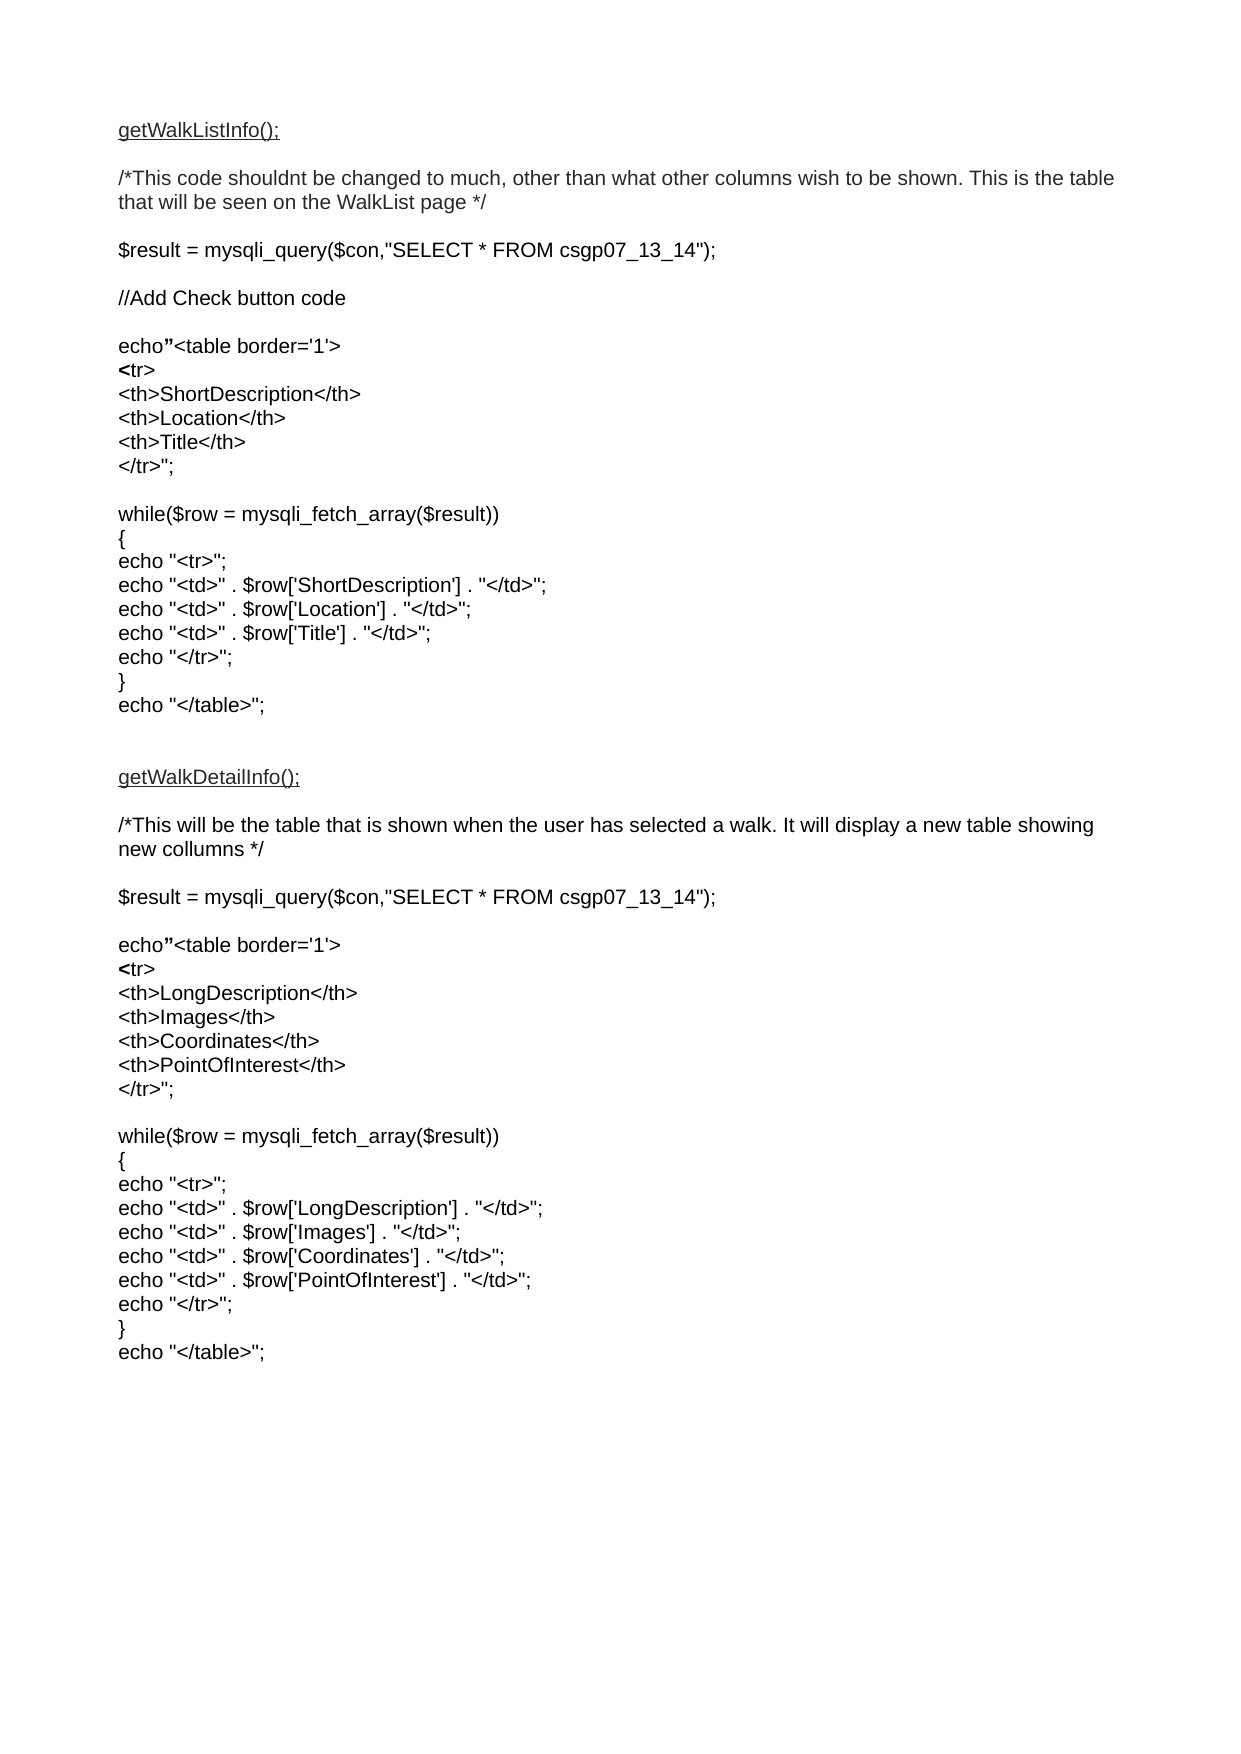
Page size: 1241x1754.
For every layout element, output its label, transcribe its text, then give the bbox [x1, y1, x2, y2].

text echo”<table border='1'> <tr> <th>ShortDescription</th> <th>Location</th> <th>Title</th> [118, 310, 1122, 453]
text $result = mysqli_query($con,"SELECT * FROM csgp07_13_14"); echo”<table border='1'> <tr> <th>LongDescription</th> <th>Images</th> <th>Coordinates</th> [118, 885, 1122, 1052]
text <th>PointOfInterest</th> [118, 1052, 1122, 1076]
text getWalkDetailInfo(); [118, 765, 1122, 813]
text //Add Check button code [118, 286, 1122, 310]
text </tr>"; while($row = mysqli_fetch_array($result)) { echo "<tr>"; echo "<td>" . $row['ShortDescription'] . "</td>"; echo "<td>" . $row['Location'] . "</td>"; echo "<td>" . $row['Title'] . "</td>"; [118, 453, 1122, 645]
text echo "</tr>"; } echo "</table>"; [118, 645, 1122, 741]
text $result = mysqli_query($con,"SELECT * FROM csgp07_13_14"); [118, 238, 1122, 286]
text /*This code shouldnt be changed to much, other than what other columns wish to be shown. This is the table that will be seen on the WalkList page */ [118, 166, 1122, 214]
text getWalkListInfo(); [118, 118, 1122, 142]
text </tr>"; while($row = mysqli_fetch_array($result)) { echo "<tr>"; echo "<td>" . $row['LongDescription'] . "</td>"; echo "<td>" . $row['Images'] . "</td>"; echo "<td>" . $row['Coordinates'] . "</td>"; [118, 1076, 1122, 1268]
text /*This will be the table that is shown when the user has selected a walk. It will display a new table showing new collumns */ [118, 813, 1122, 861]
text echo "<td>" . $row['PointOfInterest'] . "</td>"; [118, 1268, 1122, 1292]
text echo "</tr>"; } echo "</table>"; [118, 1292, 1122, 1364]
